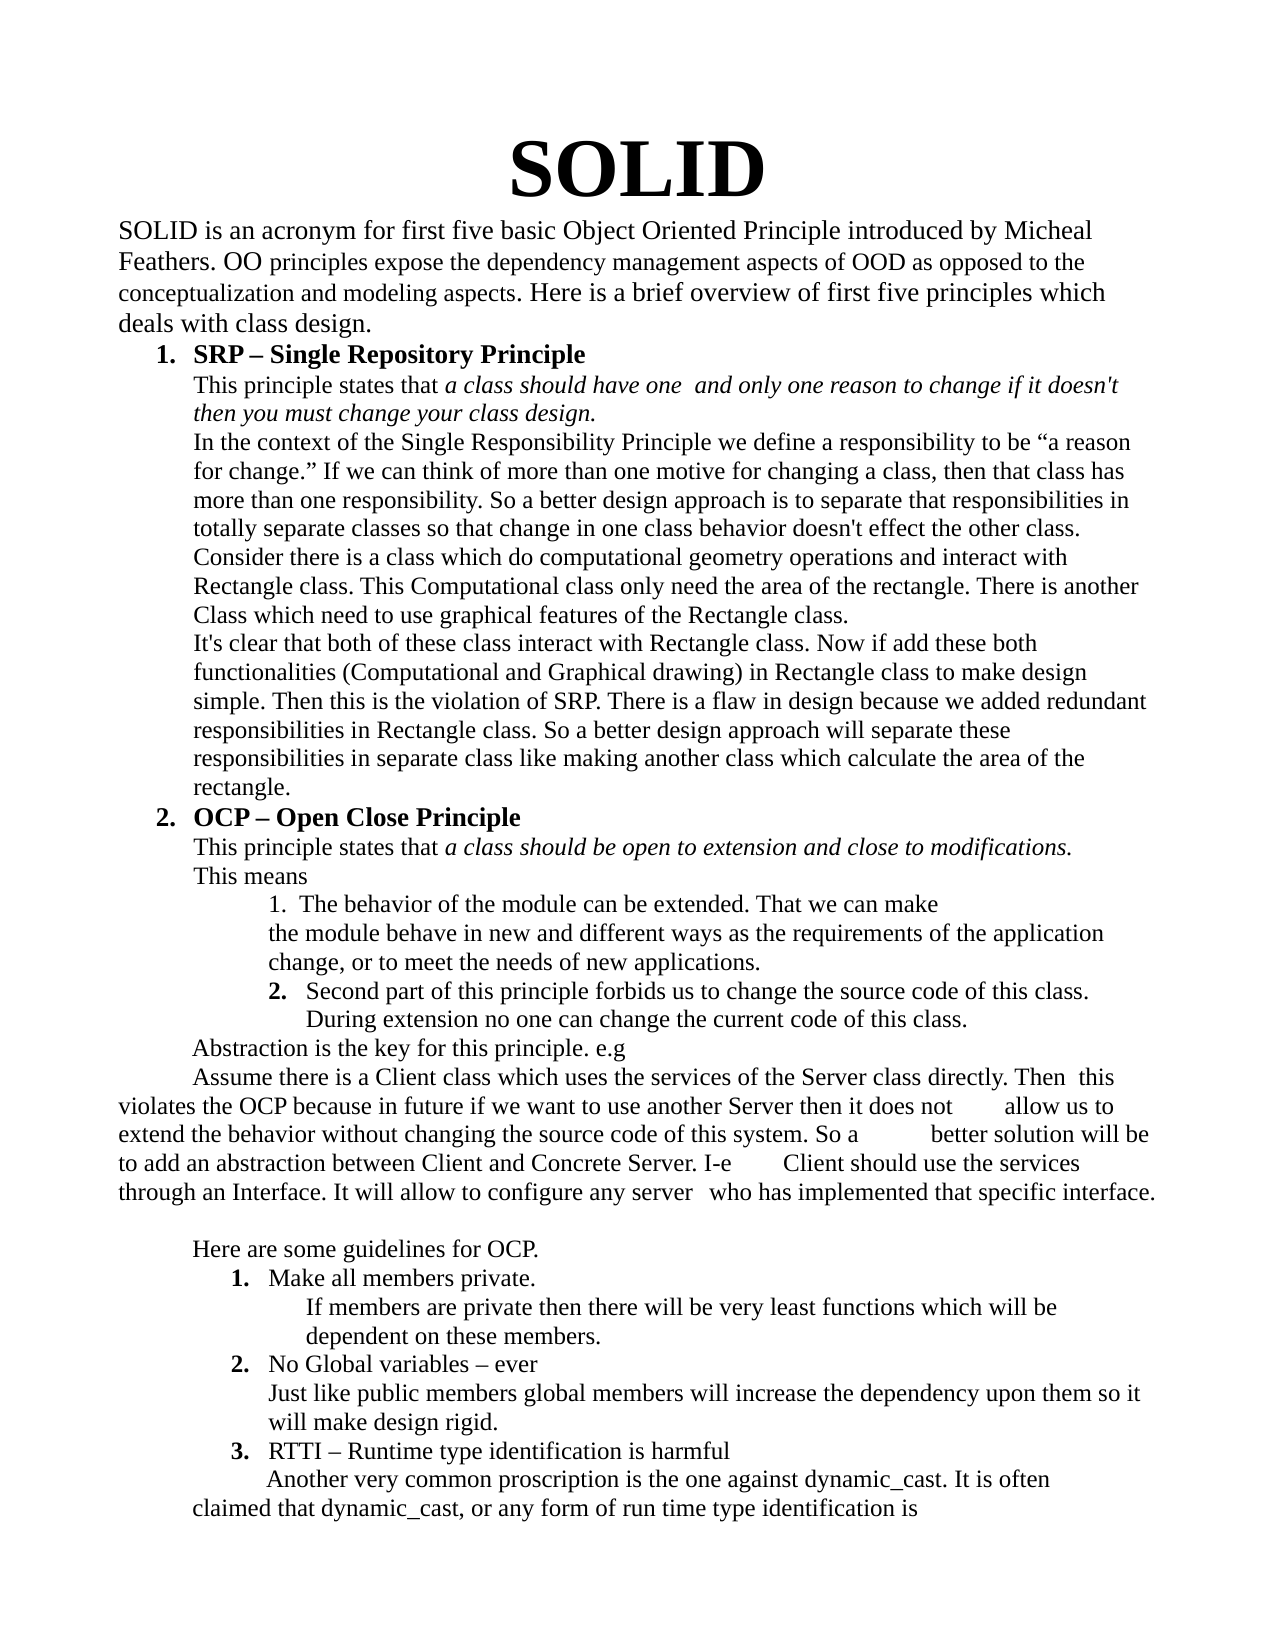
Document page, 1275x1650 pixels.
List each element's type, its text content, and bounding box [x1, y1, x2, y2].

text Abstraction is the key for this principle. e.g [118, 1033, 1157, 1062]
text SOLID [118, 118, 1157, 214]
list 1. The behavior of the module can be extended. That we can make [231, 889, 1157, 918]
text Here are some guidelines for OCP. [118, 1234, 1157, 1263]
list If members are private then there will be very least functions which will be dependent on these members. [268, 1292, 1157, 1349]
list Second part of this principle forbids us to change the source code of this class. During extension no one can change the current code of this class. [268, 976, 1157, 1033]
list This means [156, 861, 1157, 889]
text Assume there is a Client class which uses the services of the Server class directly. Then this violates the OCP because in future if we want to use another Server then it does not allow us to extend the behavior without changing the source code of this system. So a better solution will be to add an abstraction between Client and Concrete Server. I-e Client should use the services through an Interface. It will allow to configure any server who has implemented that specific interface. [118, 1062, 1157, 1206]
list It's clear that both of these class interact with Rectangle class. Now if add these both functionalities (Computational and Graphical drawing) in Rectangle class to make design simple. Then this is the violation of SRP. There is a flaw in design because we added redundant responsibilities in Rectangle class. So a better design approach will separate these responsibilities in separate class like making another class which calculate the area of the rectangle. [156, 628, 1157, 801]
list Make all members private. [231, 1263, 1157, 1292]
list This principle states that a class should have one and only one reason to change if it doesn't then you must change your class design. [156, 370, 1157, 427]
list This principle states that a class should be open to extension and close to modifications. [156, 832, 1157, 861]
list Consider there is a class which do computational geometry operations and interact with Rectangle class. This Computational class only need the area of the rectangle. There is another Class which need to use graphical features of the Rectangle class. [156, 542, 1157, 628]
list the module behave in new and different ways as the requirements of the application change, or to meet the needs of new applications. [231, 918, 1157, 976]
text Another very common proscription is the one against dynamic_cast. It is often claimed that dynamic_cast, or any form of run time type identification is [118, 1464, 1157, 1522]
list SRP – Single Repository Principle [156, 338, 1157, 370]
list In the context of the Single Responsibility Principle we define a responsibility to be “a reason for change.” If we can think of more than one motive for changing a class, then that class has more than one responsibility. So a better design approach is to separate that responsibilities in totally separate classes so that change in one class behavior doesn't effect the other class. [156, 427, 1157, 542]
list OCP – Open Close Principle [156, 801, 1157, 832]
list Just like public members global members will increase the dependency upon them so it will make design rigid. [231, 1378, 1157, 1436]
text SOLID is an acronym for first five basic Object Oriented Principle introduced by Micheal Feathers. OO principles expose the dependency management aspects of OOD as opposed to the conceptualization and modeling aspects. Here is a brief overview of first five principles which deals with class design. [118, 214, 1157, 338]
list No Global variables – ever [231, 1349, 1157, 1378]
list RTTI – Runtime type identification is harmful [231, 1436, 1157, 1464]
